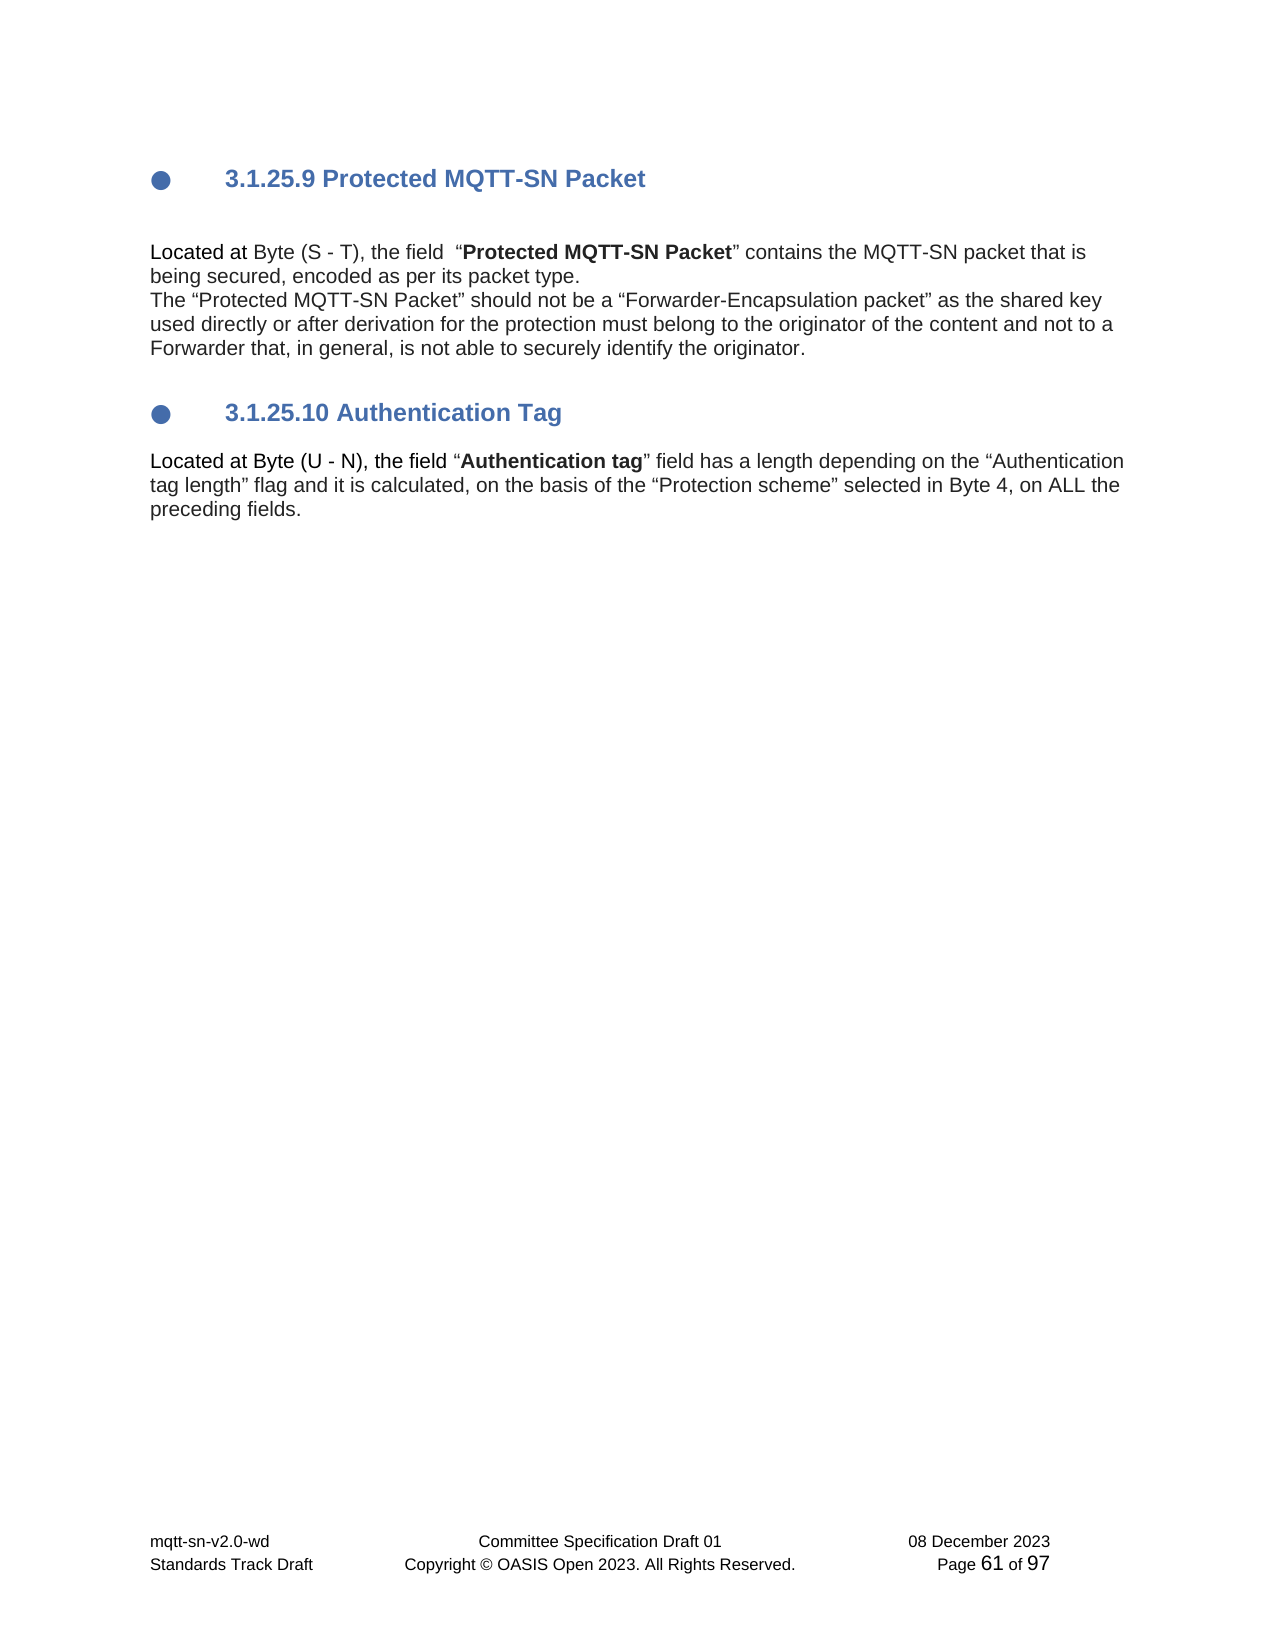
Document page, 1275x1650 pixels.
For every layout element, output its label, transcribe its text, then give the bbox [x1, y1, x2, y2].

text Located at Byte (U - N), the field “Authentication tag” field has a length depending on the “Authentication tag length” flag and it is calculated, on the basis of the “Protection scheme” selected in Byte 4, on ALL the preceding fields. [150, 449, 1125, 521]
subtitle 3.1.25.10 Authentication Tag [150, 385, 1124, 436]
text Located at Byte (S - T), the field “Protected MQTT-SN Packet” contains the MQTT-SN packet that is being secured, encoded as per its packet type. [150, 240, 1125, 288]
text The “Protected MQTT-SN Packet” should not be a “Forwarder-Encapsulation packet” as the shared key used directly or after derivation for the protection must belong to the originator of the content and not to a Forwarder that, in general, is not able to securely identify the originator. [150, 288, 1125, 360]
subtitle 3.1.25.9 Protected MQTT-SN Packet [150, 150, 1124, 201]
